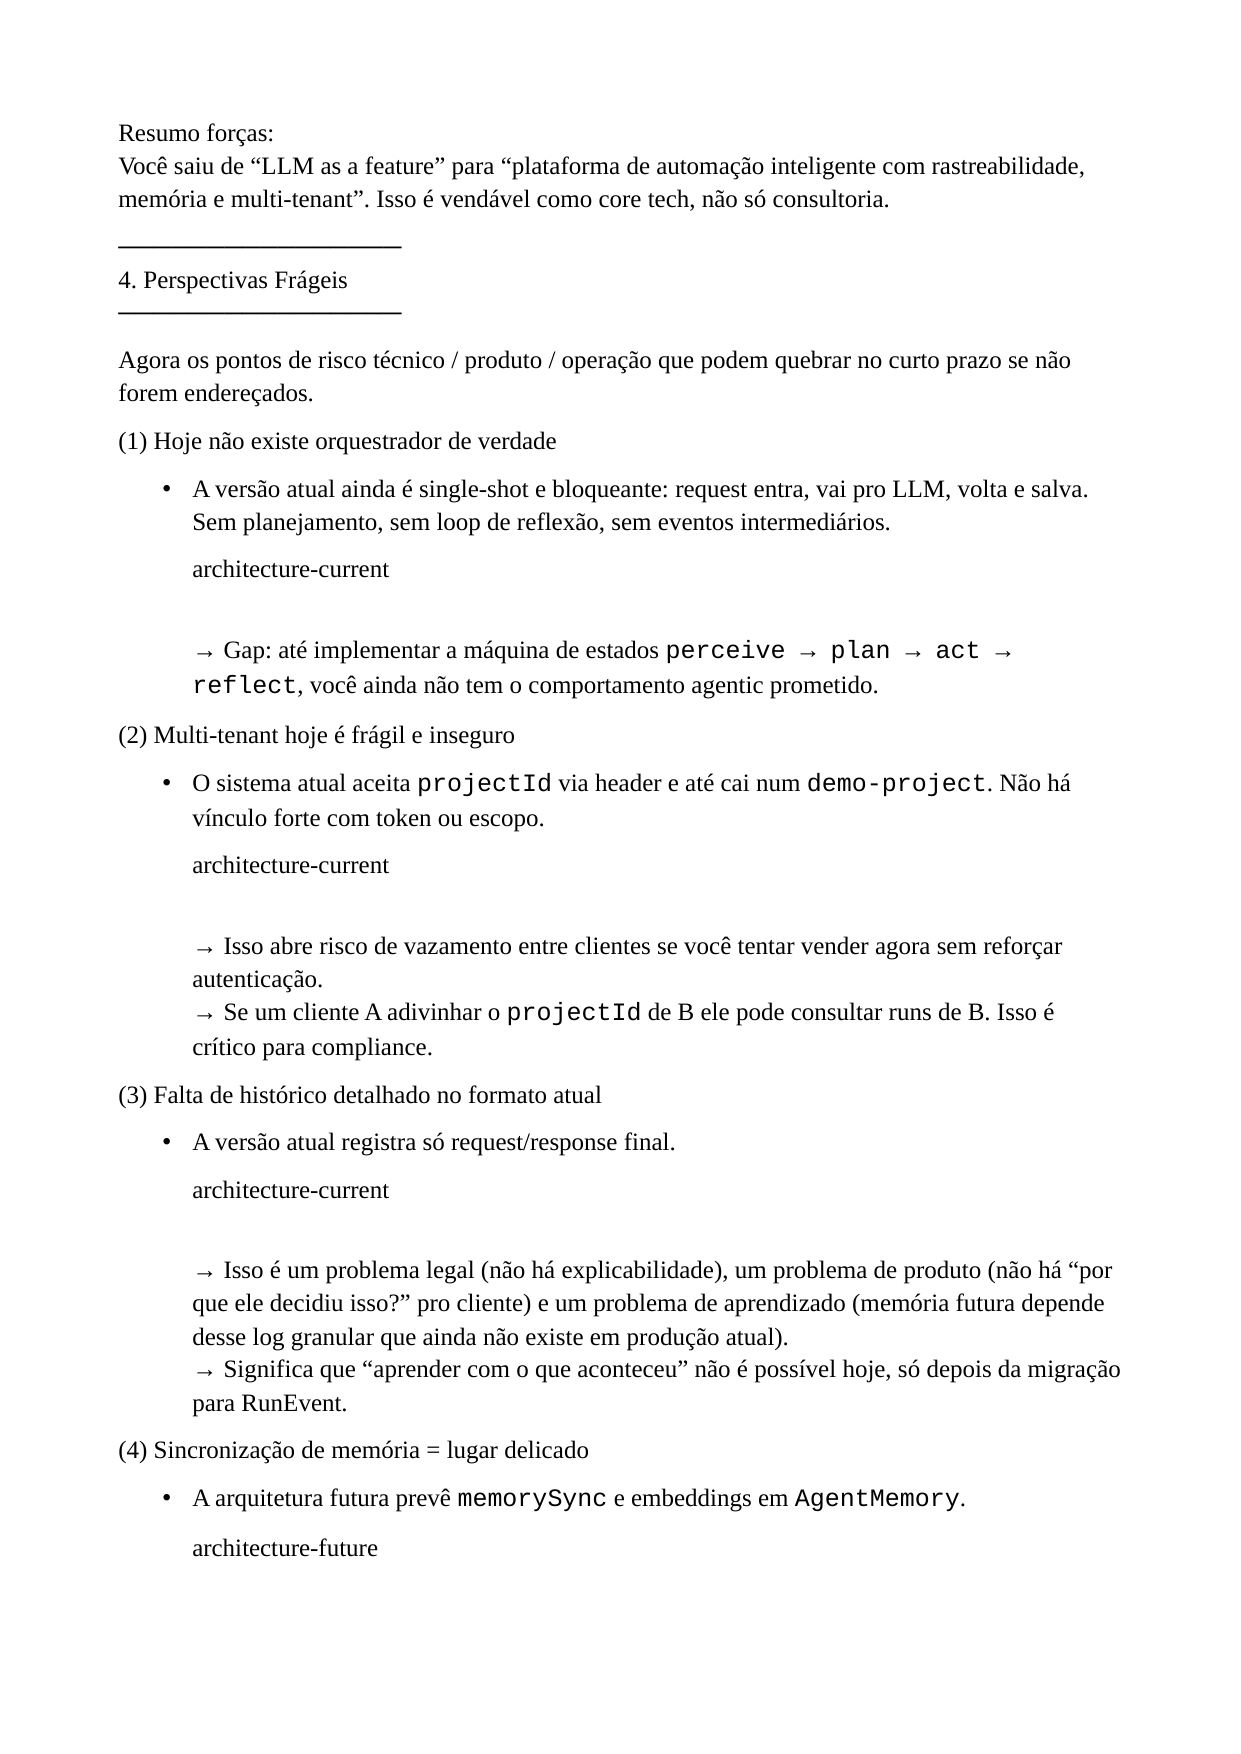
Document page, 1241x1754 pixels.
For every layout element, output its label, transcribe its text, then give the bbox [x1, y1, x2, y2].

text (1) Hoje não existe orquestrador de verdade [118, 426, 1122, 455]
text ──────────────── 4. Perspectivas Frágeis ──────────────── [118, 232, 1122, 327]
text (2) Multi-tenant hoje é frágil e inseguro [118, 720, 1122, 749]
list A versão atual ainda é single-shot e bloqueante: request entra, vai pro LLM, volta e salva. Sem planejamento, sem loop de reflexão, sem eventos intermediários. [162, 474, 1122, 535]
list O sistema atual aceita projectId via header e até cai num demo-project. Não há vínculo forte com token ou escopo. [162, 768, 1122, 831]
text (3) Falta de histórico detalhado no formato atual [118, 1080, 1122, 1108]
list architecture-current [162, 1175, 1122, 1204]
list architecture-current [162, 554, 1122, 583]
list → Isso abre risco de vazamento entre clientes se você tentar vender agora sem reforçar autenticação. → Se um cliente A adivinhar o projectId de B ele pode consultar runs de B. Isso é crítico para compliance. [162, 898, 1122, 1061]
text Resumo forças: Você saiu de “LLM as a feature” para “plataforma de automação inteligente com rastreabilidade, memória e multi-tenant”. Isso é vendável como core tech, não só consultoria. [118, 118, 1122, 213]
list A versão atual registra só request/response final. [162, 1127, 1122, 1156]
text (4) Sincronização de memória = lugar delicado [118, 1435, 1122, 1464]
text Agora os pontos de risco técnico / produto / operação que podem quebrar no curto prazo se não forem endereçados. [118, 345, 1122, 407]
list architecture-current [162, 850, 1122, 879]
list → Isso é um problema legal (não há explicabilidade), um problema de produto (não há “por que ele decidiu isso?” pro cliente) e um problema de aprendizado (memória futura depende desse log granular que ainda não existe em produção atual). → Significa que “aprender com o que aconteceu” não é possível hoje, só depois da migração para RunEvent. [162, 1222, 1122, 1416]
list → Gap: até implementar a máquina de estados perceive → plan → act → reflect, você ainda não tem o comportamento agentic prometido. [162, 602, 1122, 701]
list A arquitetura futura prevê memorySync e embeddings em AgentMemory. [162, 1483, 1122, 1514]
list architecture-future [162, 1533, 1122, 1562]
